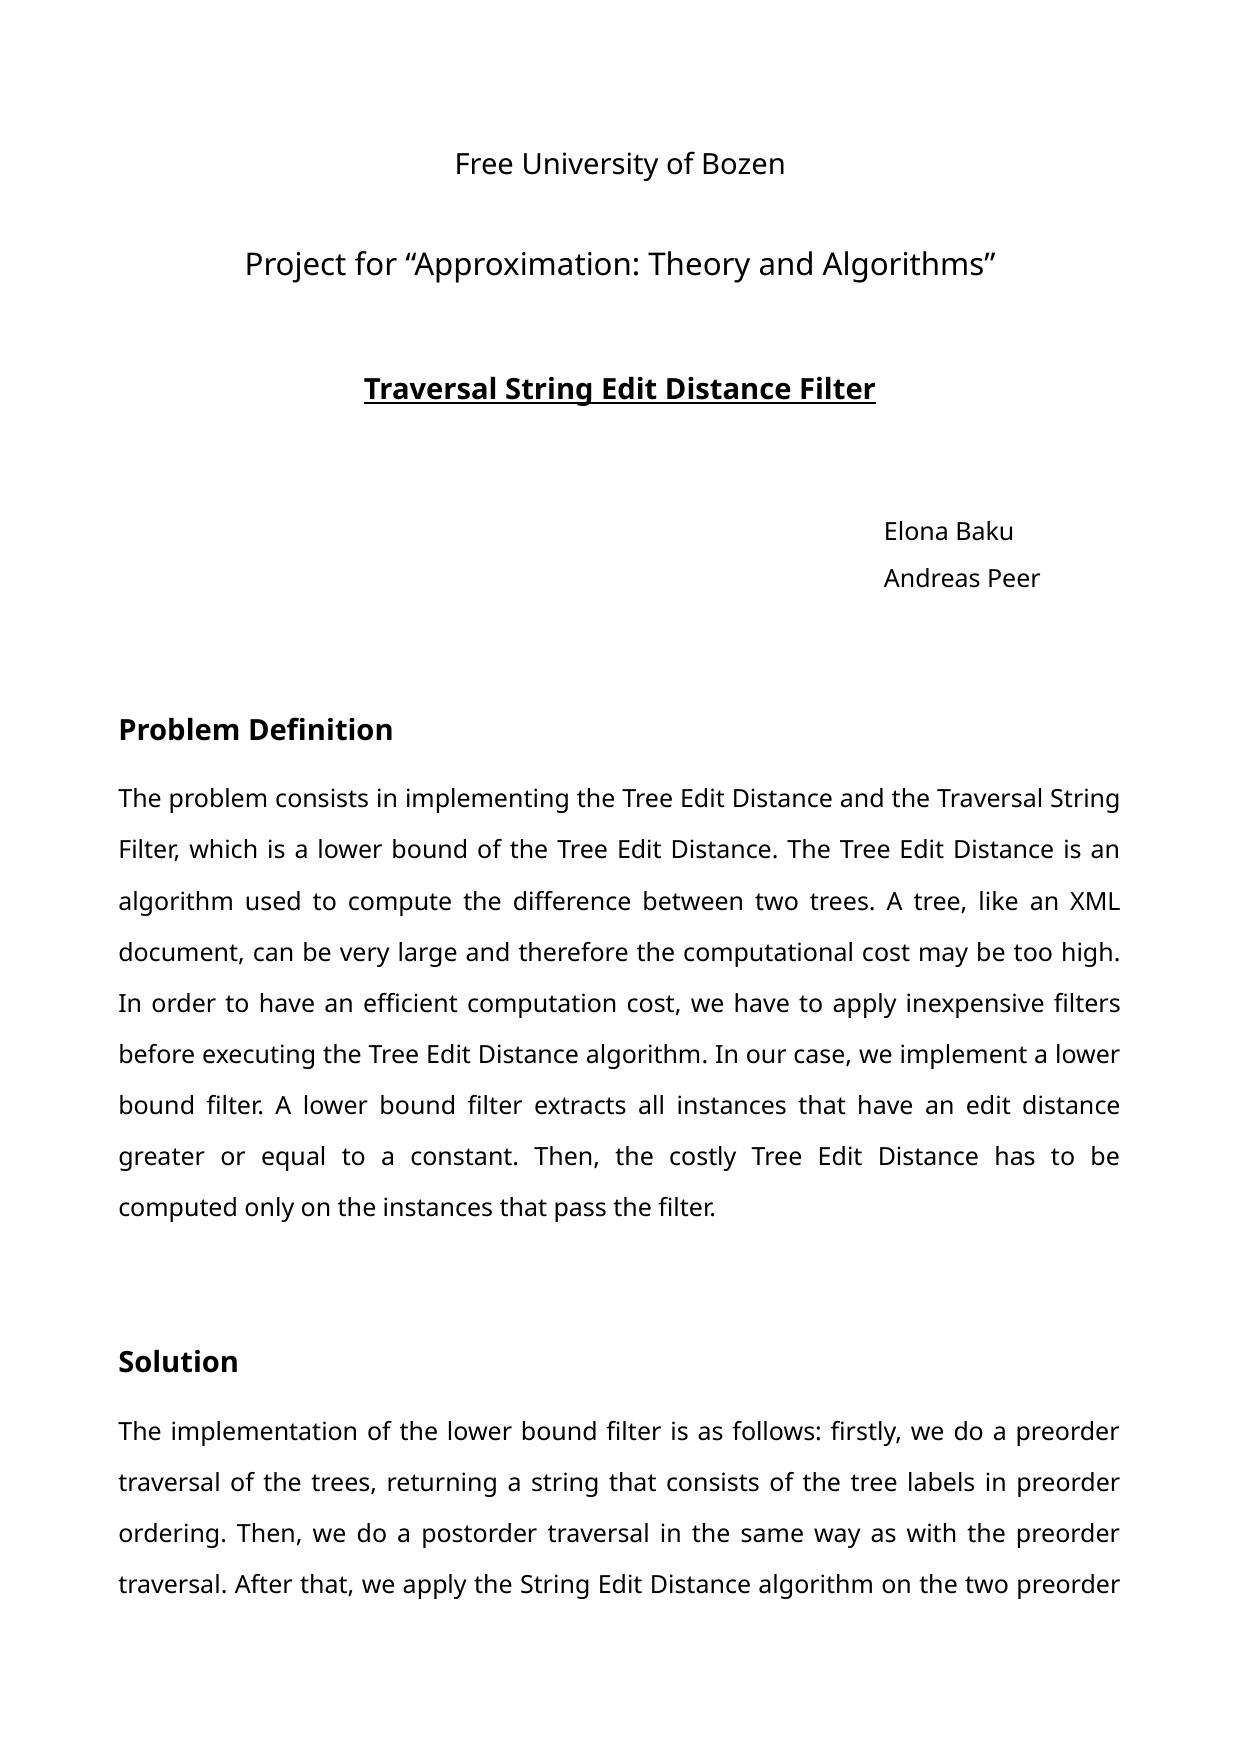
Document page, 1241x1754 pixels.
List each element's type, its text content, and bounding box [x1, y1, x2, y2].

subtitle Problem Definition [118, 709, 1122, 749]
text Elona Baku [118, 514, 1122, 548]
text The implementation of the lower bound filter is as follows: firstly, we do a preorder traversal of the trees, returning a string that consists of the tree labels in preorder ordering. Then, we do a postorder traversal in the same way as with the preorder traversal. After that, we apply the String Edit Distance algorithm on the two preorder [118, 1413, 1122, 1601]
subtitle Traversal String Edit Distance Filter [118, 368, 1122, 408]
subtitle Free University of Bozen [118, 143, 1122, 183]
text The problem consists in implementing the Tree Edit Distance and the Traversal String Filter, which is a lower bound of the Tree Edit Distance. The Tree Edit Distance is an algorithm used to compute the difference between two trees. A tree, like an XML document, can be very large and therefore the computational cost may be too high. In order to have an efficient computation cost, we have to apply inexpensive filters before executing the Tree Edit Distance algorithm. In our case, we implement a lower bound filter. A lower bound filter extracts all instances that have an edit distance greater or equal to a constant. Then, the costly Tree Edit Distance has to be computed only on the instances that pass the filter. [118, 781, 1122, 1223]
text Andreas Peer [118, 560, 1122, 594]
text Project for “Approximation: Theory and Algorithms” [118, 242, 1122, 284]
subtitle Solution [118, 1342, 1122, 1381]
